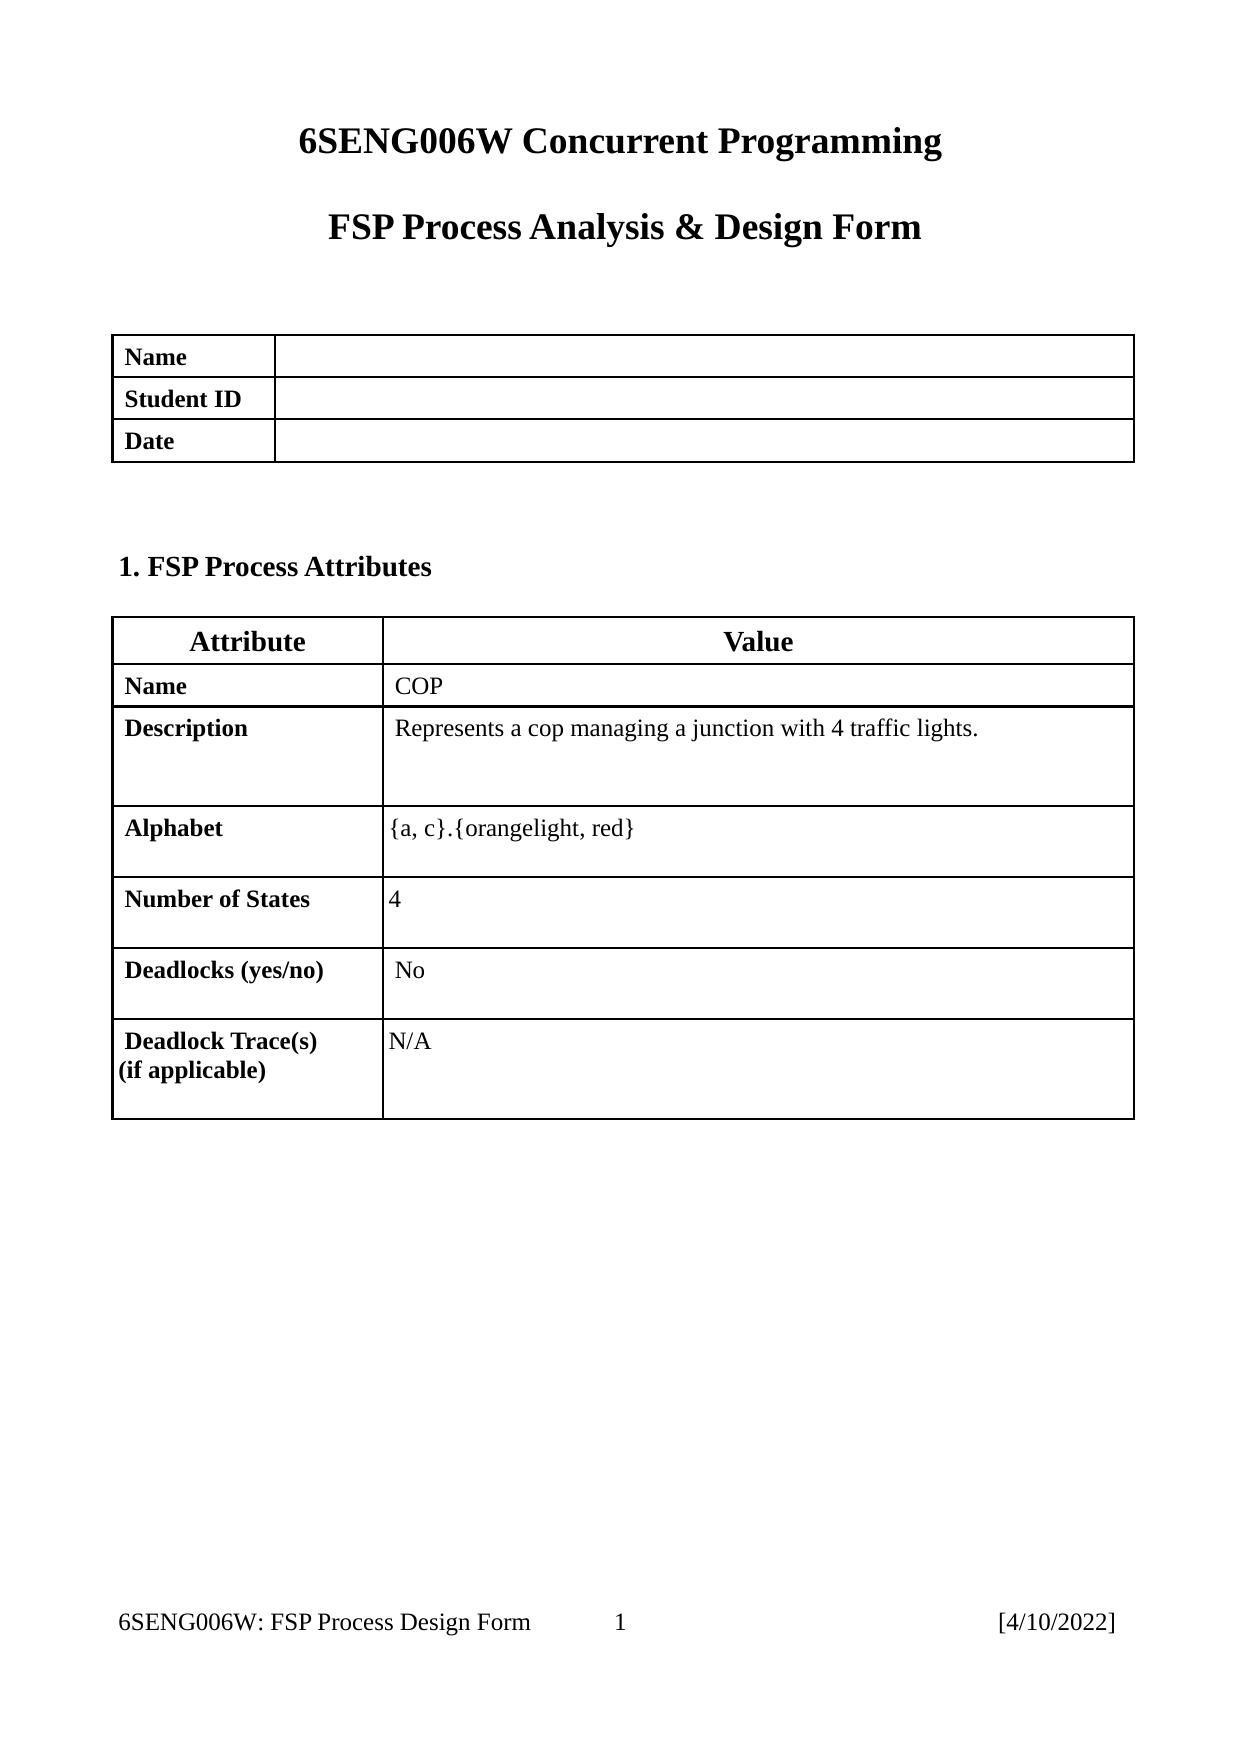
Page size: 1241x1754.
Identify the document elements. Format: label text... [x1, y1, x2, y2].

table_cell 4 [384, 878, 1133, 947]
text FSP Process Analysis & Design Form [118, 204, 1122, 247]
table_cell Deadlocks (yes/no) [114, 949, 382, 1018]
table_cell Number of States [114, 878, 382, 947]
table_cell COP [384, 665, 1133, 705]
table_cell N/A [384, 1020, 1133, 1118]
text 1. FSP Process Attributes [118, 549, 1122, 582]
table_header [276, 336, 1133, 376]
table_cell No [384, 949, 1133, 1018]
table_header Name [114, 336, 274, 376]
table_cell {a, c}.{orangelight, red} [384, 807, 1133, 876]
table_cell Represents a cop managing a junction with 4 traffic lights. [384, 708, 1133, 805]
text 6SENG006W Concurrent Programming [118, 118, 1122, 161]
table_cell Alphabet [114, 807, 382, 876]
table_cell [276, 420, 1133, 461]
table_header Attribute [114, 618, 382, 663]
table_cell Deadlock Trace(s) (if applicable) [114, 1020, 382, 1118]
table_cell Name [114, 665, 382, 705]
table_header Value [384, 618, 1133, 663]
table_cell Description [114, 708, 382, 805]
table_cell Student ID [114, 378, 274, 418]
table_cell Date [114, 420, 274, 461]
table_cell [276, 378, 1133, 418]
